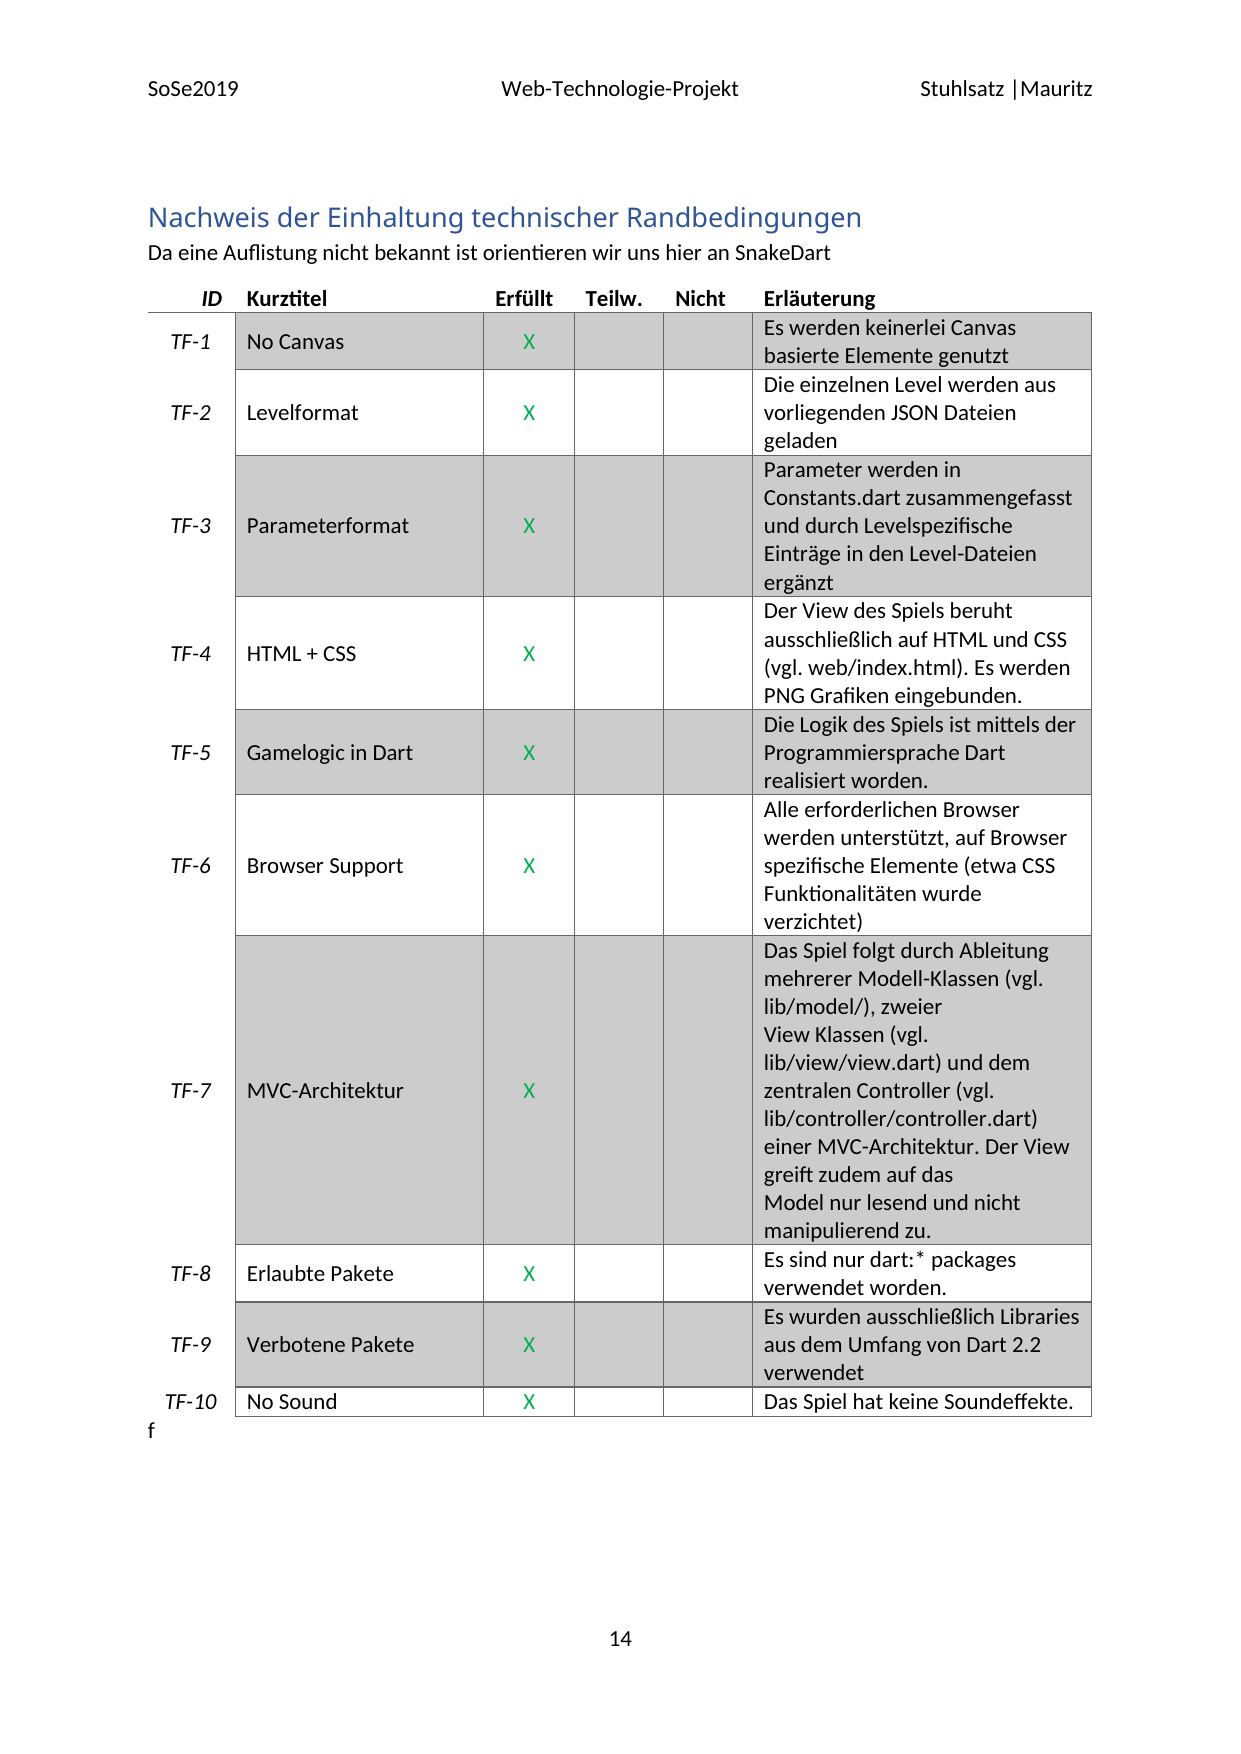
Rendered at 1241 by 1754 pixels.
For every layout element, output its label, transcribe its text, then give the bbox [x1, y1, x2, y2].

table_cell MVC-Architektur [236, 936, 483, 1244]
table_cell [664, 456, 752, 596]
table_cell [664, 795, 752, 935]
table_header ID [148, 284, 235, 312]
table_cell TF-1 [148, 313, 235, 369]
subtitle Nachweis der Einhaltung technischer Randbedingungen [148, 198, 1093, 235]
table_cell X [484, 313, 574, 369]
table_cell No Sound [236, 1388, 483, 1416]
table_cell [575, 597, 663, 709]
table_cell Das Spiel hat keine Soundeffekte. [753, 1388, 1091, 1416]
table_cell [575, 1303, 663, 1386]
table_cell [664, 710, 752, 794]
table_cell [575, 313, 663, 369]
table_cell Der View des Spiels beruht ausschließlich auf HTML und CSS (vgl. web/index.html). Es werden PNG Grafiken eingebunden. [753, 597, 1091, 709]
table_cell [575, 710, 663, 794]
table_cell Gamelogic in Dart [236, 710, 483, 794]
table_cell TF-5 [148, 709, 235, 794]
table_cell TF-6 [148, 794, 235, 935]
table_header Nicht [664, 284, 752, 312]
table_cell [575, 1388, 663, 1416]
table_cell [664, 1245, 752, 1301]
table_cell [575, 795, 663, 935]
table_cell X [484, 795, 574, 935]
table_cell Es wurden ausschließlich Libraries aus dem Umfang von Dart 2.2 verwendet [753, 1303, 1091, 1386]
table_cell TF-3 [148, 455, 235, 596]
table_header Kurztitel [235, 284, 484, 312]
text Da eine Auflistung nicht bekannt ist orientieren wir uns hier an SnakeDart [148, 238, 1093, 266]
table_cell X [484, 456, 574, 596]
table_header Erfüllt [484, 284, 574, 312]
table_cell X [484, 1388, 574, 1416]
table_cell [664, 1303, 752, 1386]
table_cell X [484, 710, 574, 794]
table_cell HTML + CSS [236, 597, 483, 709]
table_cell X [484, 1245, 574, 1301]
table_cell [664, 370, 752, 454]
table_cell [575, 936, 663, 1244]
table_cell Alle erforderlichen Browser werden unterstützt, auf Browser spezifische Elemente (etwa CSS Funktionalitäten wurde verzichtet) [753, 795, 1091, 935]
table_cell Es werden keinerlei Canvas basierte Elemente genutzt [753, 313, 1091, 369]
table_cell [575, 370, 663, 454]
table_cell Parameter werden in Constants.dart zusammengefasst und durch Levelspezifische Einträge in den Level-Dateien ergänzt [753, 456, 1091, 596]
table_cell X [484, 370, 574, 454]
table_cell Es sind nur dart:* packages verwendet worden. [753, 1245, 1091, 1301]
table_cell Die einzelnen Level werden aus vorliegenden JSON Dateien geladen [753, 370, 1091, 454]
table_cell Parameterformat [236, 456, 483, 596]
table_cell X [484, 936, 574, 1244]
table_cell [664, 1388, 752, 1416]
table_header Teilw. [574, 284, 664, 312]
table_cell [664, 936, 752, 1244]
table_cell TF-8 [148, 1244, 235, 1301]
table_cell TF-7 [148, 935, 235, 1244]
table_cell Levelformat [236, 370, 483, 454]
table_cell [664, 313, 752, 369]
table_cell Verbotene Pakete [236, 1303, 483, 1386]
table_cell Die Logik des Spiels ist mittels der Programmiersprache Dart realisiert worden. [753, 710, 1091, 794]
table_cell X [484, 597, 574, 709]
table_cell TF-2 [148, 369, 235, 454]
table_header Erläuterung [753, 284, 1092, 312]
table_cell [575, 456, 663, 596]
table_cell No Canvas [236, 313, 483, 369]
table_cell TF-4 [148, 596, 235, 709]
table_cell [664, 597, 752, 709]
table_cell TF-10 [148, 1386, 235, 1416]
table_cell TF-9 [148, 1301, 235, 1386]
text f [148, 1417, 1093, 1444]
table_cell Das Spiel folgt durch Ableitung mehrerer Modell-Klassen (vgl. lib/model/), zweier View Klassen (vgl. lib/view/view.dart) und dem zentralen Controller (vgl. lib/controller/controller.dart) einer MVC-Architektur. Der View greift zudem auf das Model nur lesend und nicht manipulierend zu. [753, 936, 1091, 1244]
table_cell X [484, 1303, 574, 1386]
table_cell Browser Support [236, 795, 483, 935]
table_cell Erlaubte Pakete [236, 1245, 483, 1301]
table_cell [575, 1245, 663, 1301]
